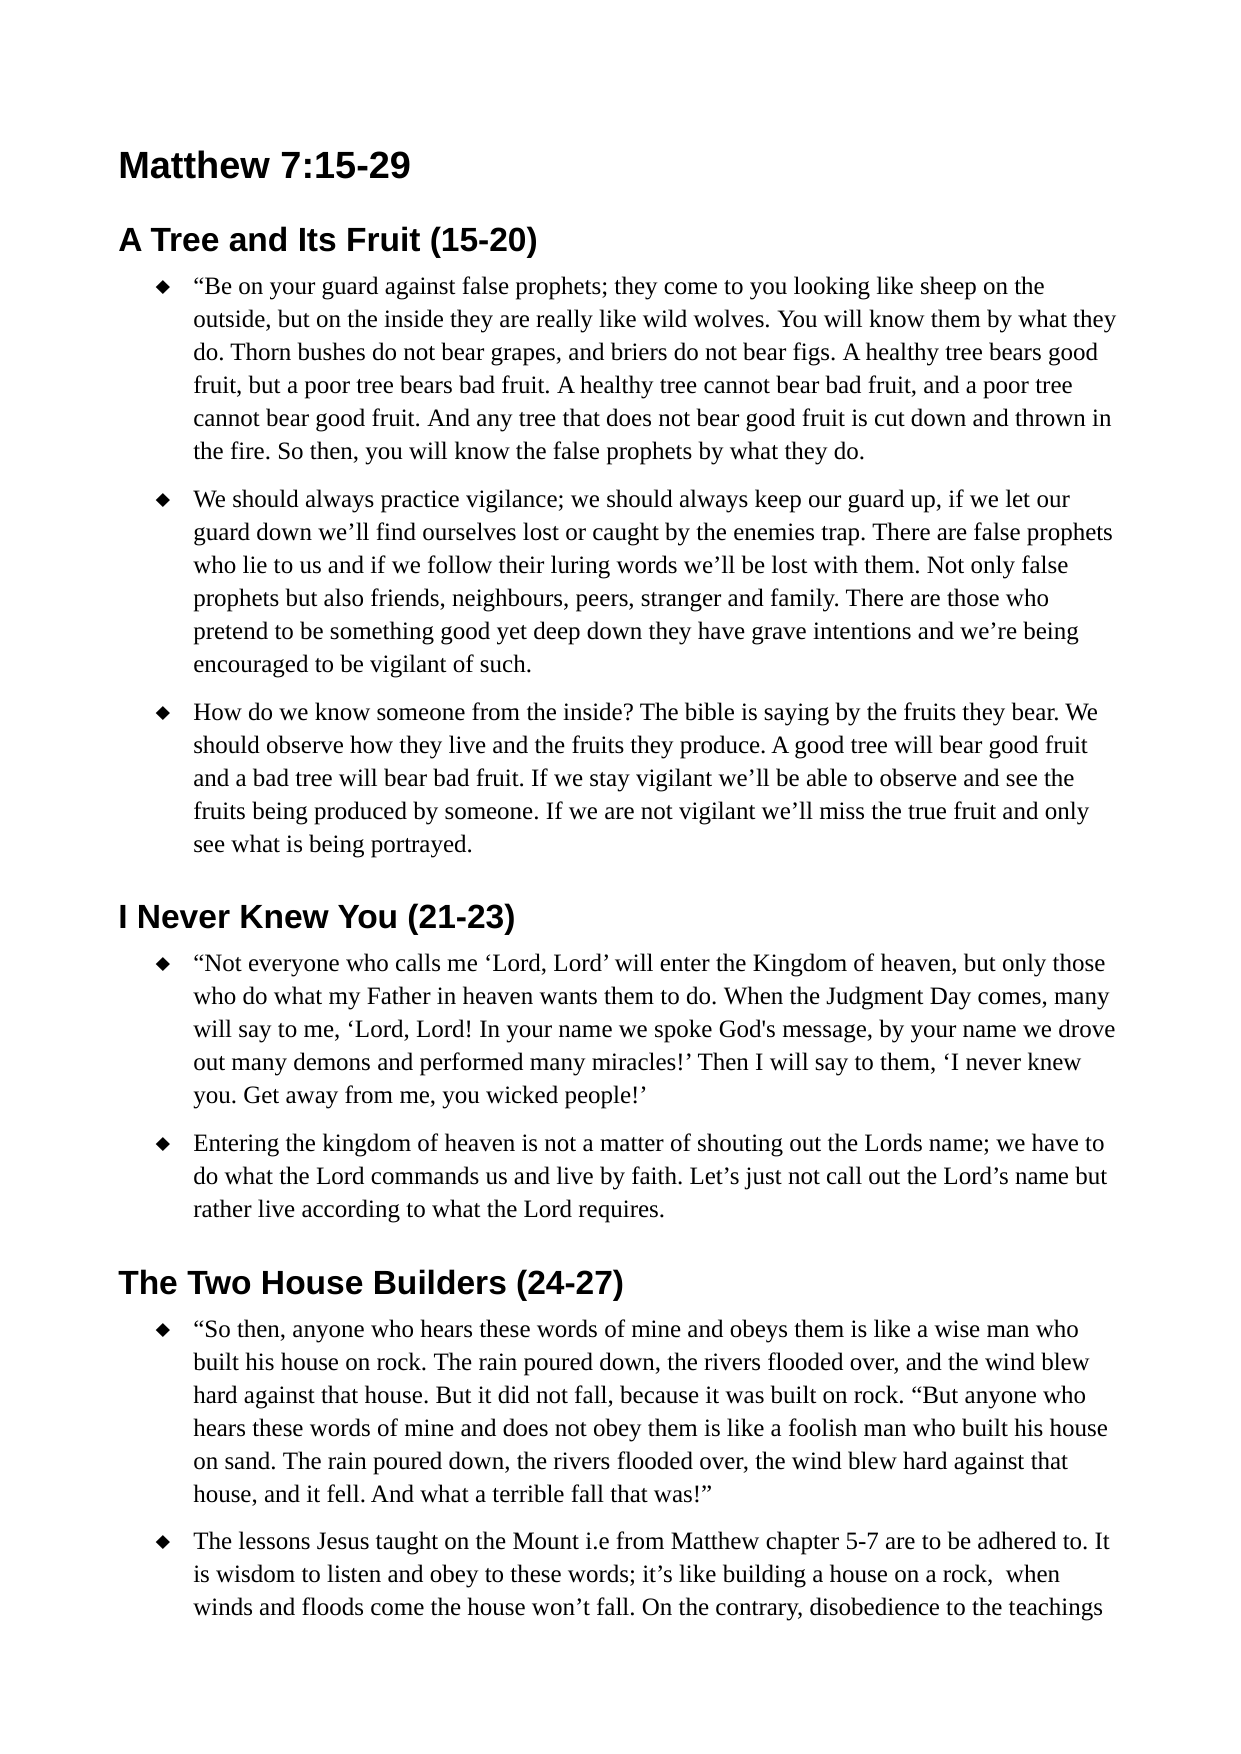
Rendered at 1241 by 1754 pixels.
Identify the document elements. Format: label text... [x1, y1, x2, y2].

list “Be on your guard against false prophets; they come to you looking like sheep on the outside, but on the inside they are really like wild wolves. You will know them by what they do. Thorn bushes do not bear grapes, and briers do not bear figs. A healthy tree bears good fruit, but a poor tree bears bad fruit. A healthy tree cannot bear bad fruit, and a poor tree cannot bear good fruit. And any tree that does not bear good fruit is cut down and thrown in the fire. So then, you will know the false prophets by what they do. [156, 271, 1122, 465]
subtitle The Two House Builders (24-27) [118, 1262, 1122, 1301]
list The lessons Jesus taught on the Mount i.e from Matthew chapter 5-7 are to be adhered to. It is wisdom to listen and obey to these words; it’s like building a house on a rock, when winds and floods come the house won’t fall. On the contrary, disobedience to the teachings [156, 1526, 1122, 1621]
list “Not everyone who calls me ‘Lord, Lord’ will enter the Kingdom of heaven, but only those who do what my Father in heaven wants them to do. When the Judgment Day comes, many will say to me, ‘Lord, Lord! In your name we spoke God's message, by your name we drove out many demons and performed many miracles!’ Then I will say to them, ‘I never knew you. Get away from me, you wicked people!’ [156, 948, 1122, 1109]
list “So then, anyone who hears these words of mine and obeys them is like a wise man who built his house on rock. The rain poured down, the rivers flooded over, and the wind blew hard against that house. But it did not fall, because it was built on rock. “But anyone who hears these words of mine and does not obey them is like a foolish man who built his house on sand. The rain poured down, the rivers flooded over, the wind blew hard against that house, and it fell. And what a terrible fall that was!” [156, 1314, 1122, 1507]
list How do we know someone from the inside? The bible is saying by the fruits they bear. We should observe how they live and the fruits they produce. A good tree will bear good fruit and a bad tree will bear bad fruit. If we stay vigilant we’ll be able to observe and see the fruits being produced by someone. If we are not vigilant we’ll miss the true fruit and only see what is being portrayed. [156, 697, 1122, 857]
subtitle Matthew 7:15-29 [118, 143, 1122, 187]
subtitle I Never Knew You (21-23) [118, 897, 1122, 936]
subtitle A Tree and Its Fruit (15-20) [118, 220, 1122, 259]
list Entering the kingdom of heaven is not a matter of shouting out the Lords name; we have to do what the Lord commands us and live by faith. Let’s just not call out the Lord’s name but rather live according to what the Lord requires. [156, 1128, 1122, 1223]
list We should always practice vigilance; we should always keep our guard up, if we let our guard down we’ll find ourselves lost or caught by the enemies trap. There are false prophets who lie to us and if we follow their luring words we’ll be lost with them. Not only false prophets but also friends, neighbours, peers, stranger and family. There are those who pretend to be something good yet deep down they have grave intentions and we’re being encouraged to be vigilant of such. [156, 484, 1122, 678]
